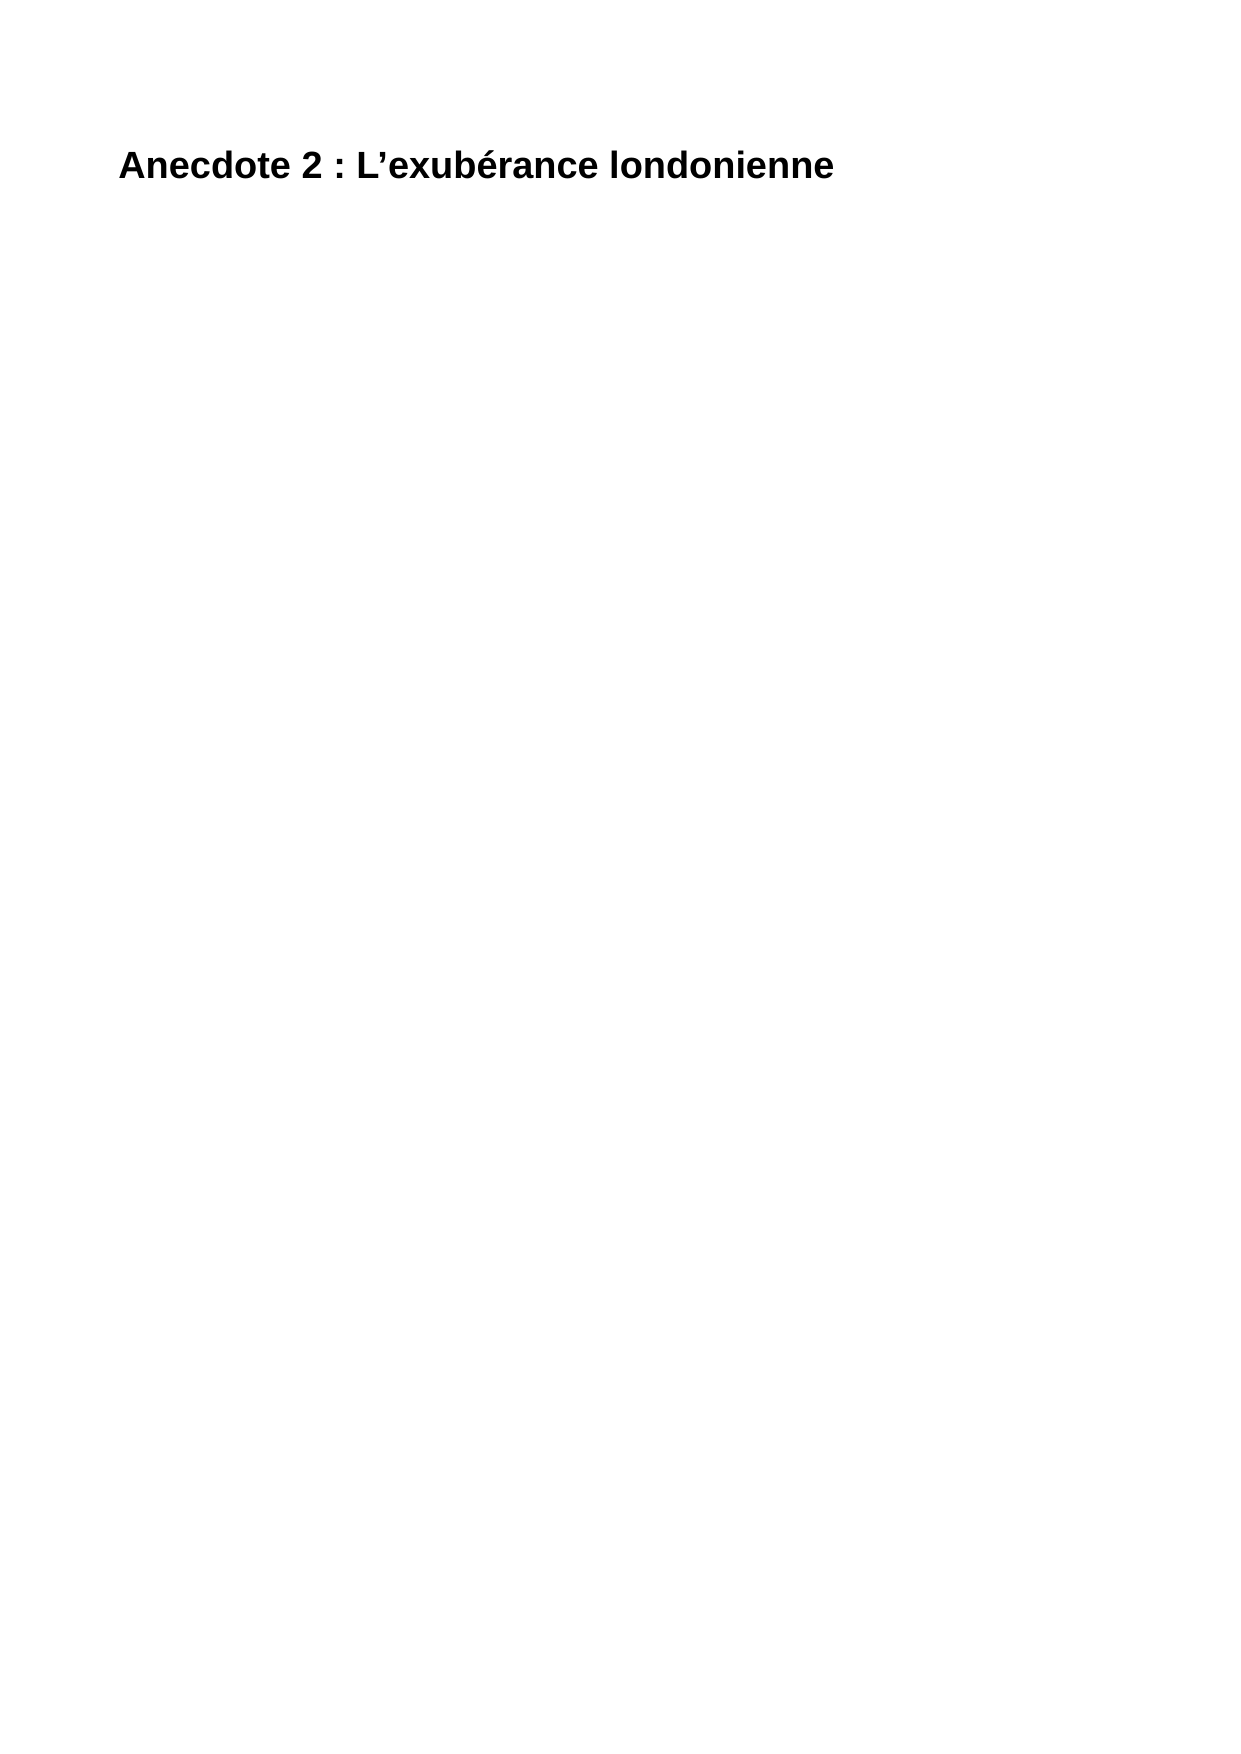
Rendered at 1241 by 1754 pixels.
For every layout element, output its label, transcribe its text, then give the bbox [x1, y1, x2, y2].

subtitle Anecdote 2 : L’exubérance londonienne [118, 143, 1122, 187]
